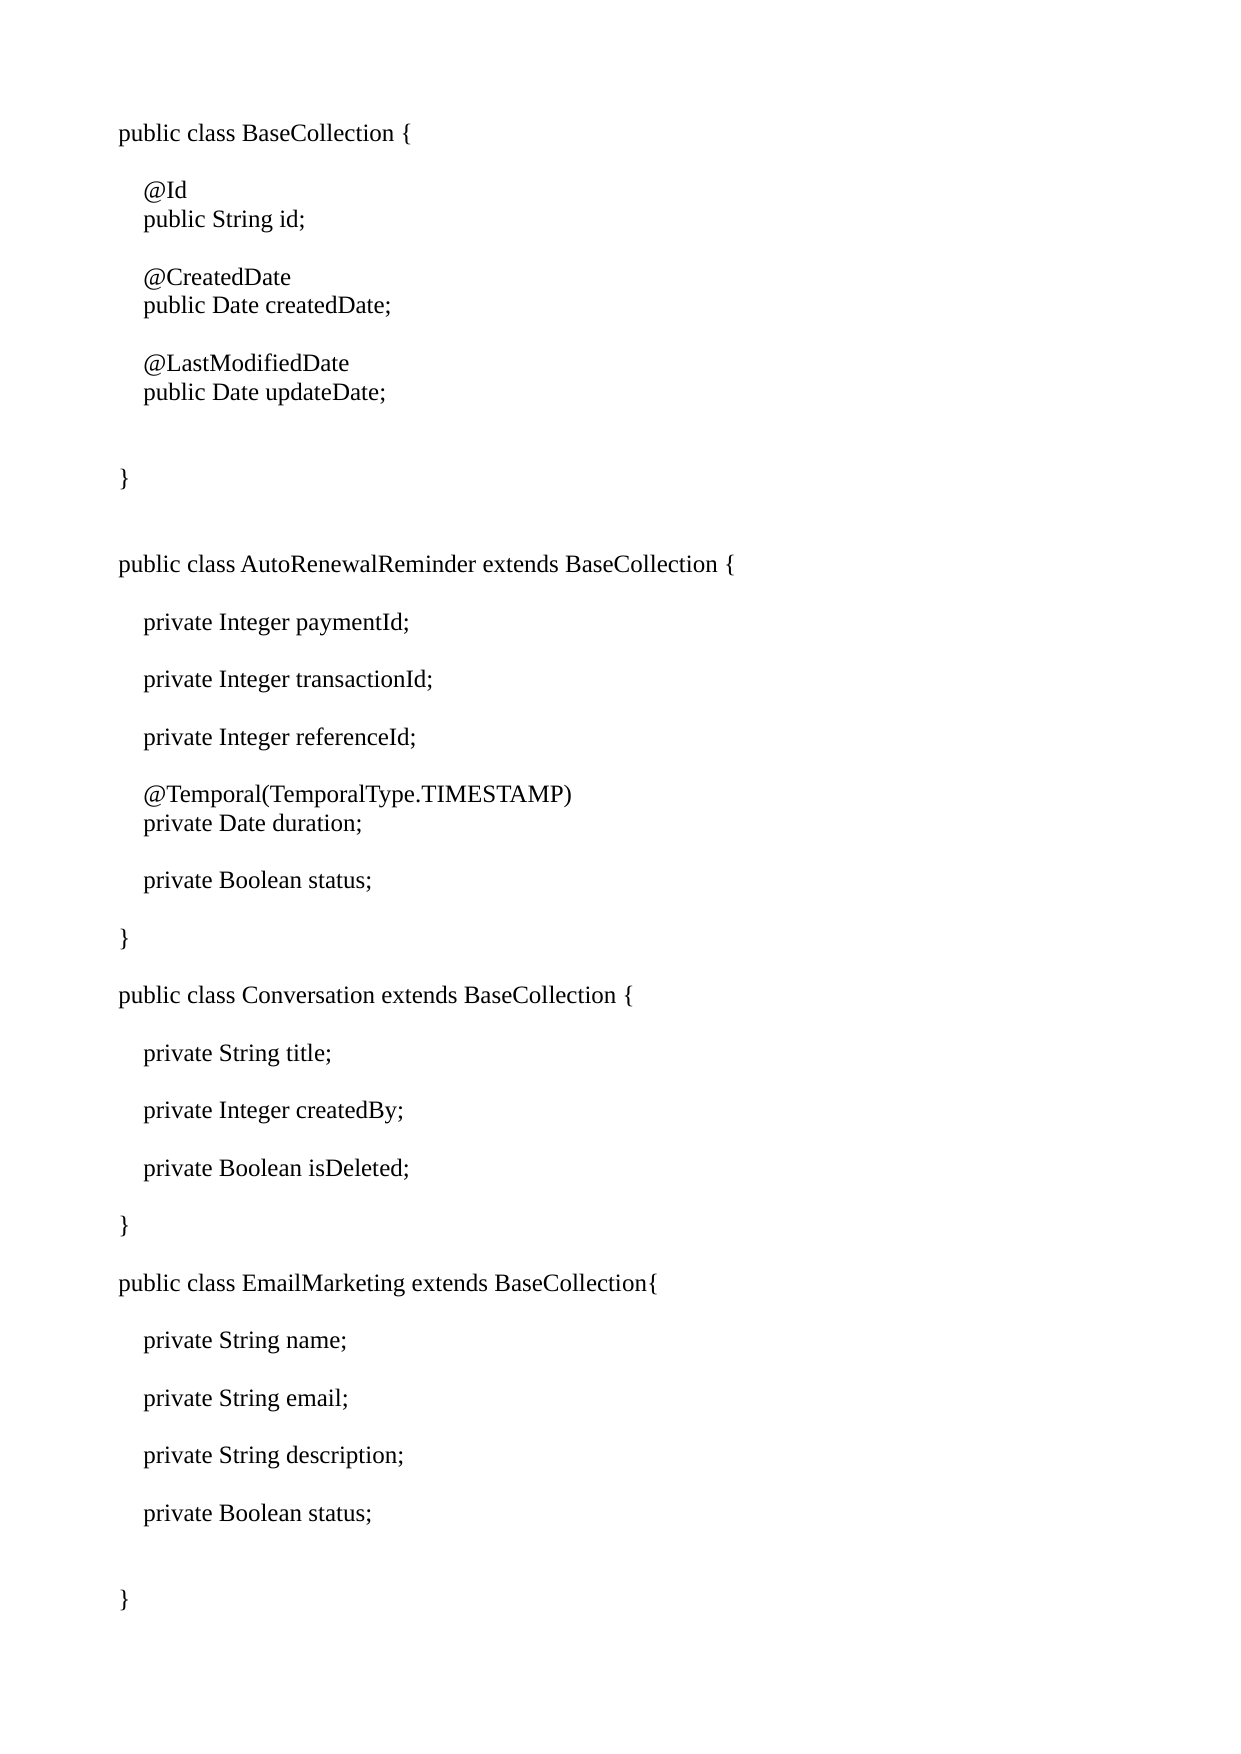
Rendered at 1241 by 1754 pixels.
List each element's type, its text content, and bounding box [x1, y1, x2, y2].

text private Integer referenceId; [118, 722, 1122, 751]
text public class EmailMarketing extends BaseCollection{ [118, 1268, 1122, 1297]
text public Date updateDate; [118, 377, 1122, 406]
text private Integer transactionId; [118, 664, 1122, 693]
text public Date createdDate; [118, 291, 1122, 319]
text private Integer createdBy; [118, 1096, 1122, 1124]
text } [118, 1584, 1122, 1613]
text public class Conversation extends BaseCollection { [118, 981, 1122, 1009]
text @Temporal(TemporalType.TIMESTAMP) [118, 779, 1122, 808]
text public String id; [118, 204, 1122, 233]
text private Date duration; [118, 808, 1122, 837]
text private Integer paymentId; [118, 607, 1122, 636]
text @LastModifiedDate [118, 348, 1122, 377]
text } [118, 923, 1122, 952]
text private Boolean status; [118, 866, 1122, 894]
text @Id [118, 176, 1122, 204]
text private String description; [118, 1441, 1122, 1469]
text private Boolean status; [118, 1498, 1122, 1527]
text } [118, 463, 1122, 492]
text @CreatedDate [118, 262, 1122, 291]
text private Boolean isDeleted; [118, 1153, 1122, 1182]
text private String email; [118, 1383, 1122, 1412]
text } [118, 1211, 1122, 1239]
text private String name; [118, 1326, 1122, 1354]
text private String title; [118, 1038, 1122, 1067]
text public class AutoRenewalReminder extends BaseCollection { [118, 549, 1122, 578]
text public class BaseCollection { [118, 118, 1122, 147]
